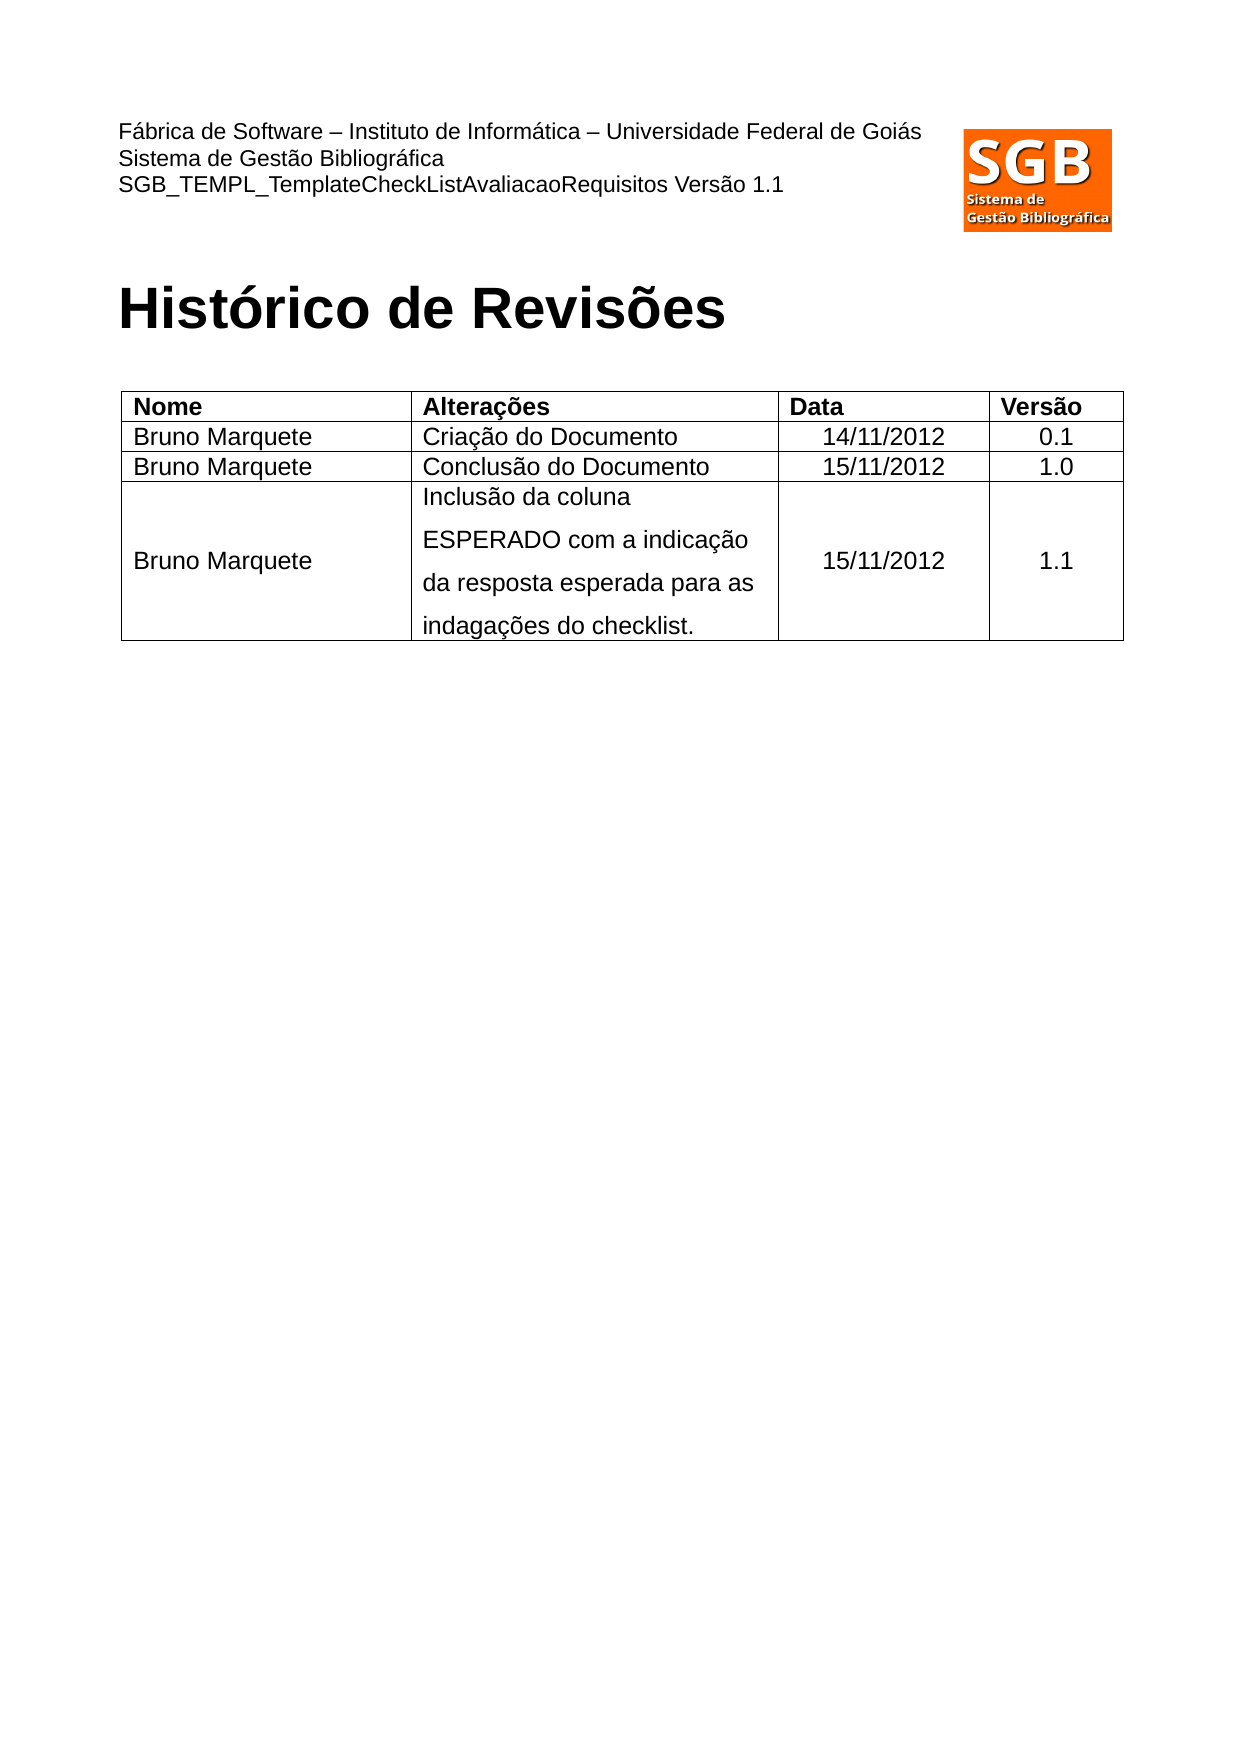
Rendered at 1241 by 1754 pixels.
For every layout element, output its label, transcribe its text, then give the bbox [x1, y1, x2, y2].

picture [963, 129, 1112, 232]
table_cell 0.1 [990, 422, 1123, 451]
table_cell Bruno Marquete [122, 452, 411, 481]
table_header Nome [122, 392, 411, 421]
table_cell Conclusão do Documento [412, 452, 778, 481]
table_cell Bruno Marquete [122, 422, 411, 451]
table_header Data [779, 392, 989, 421]
table_cell Inclusão da coluna ESPERADO com a indicação da resposta esperada para as indagações do checklist. [412, 482, 778, 640]
table_header Versão [990, 392, 1123, 421]
table_cell 15/11/2012 [779, 452, 989, 481]
table_cell Criação do Documento [412, 422, 778, 451]
table_cell 1.0 [990, 452, 1123, 481]
table_cell 14/11/2012 [779, 422, 989, 451]
text Histórico de Revisões [118, 274, 1122, 341]
table_header Alterações [412, 392, 778, 421]
table_cell 15/11/2012 [779, 482, 989, 640]
table_cell 1.1 [990, 482, 1123, 640]
table_cell Bruno Marquete [122, 482, 411, 640]
